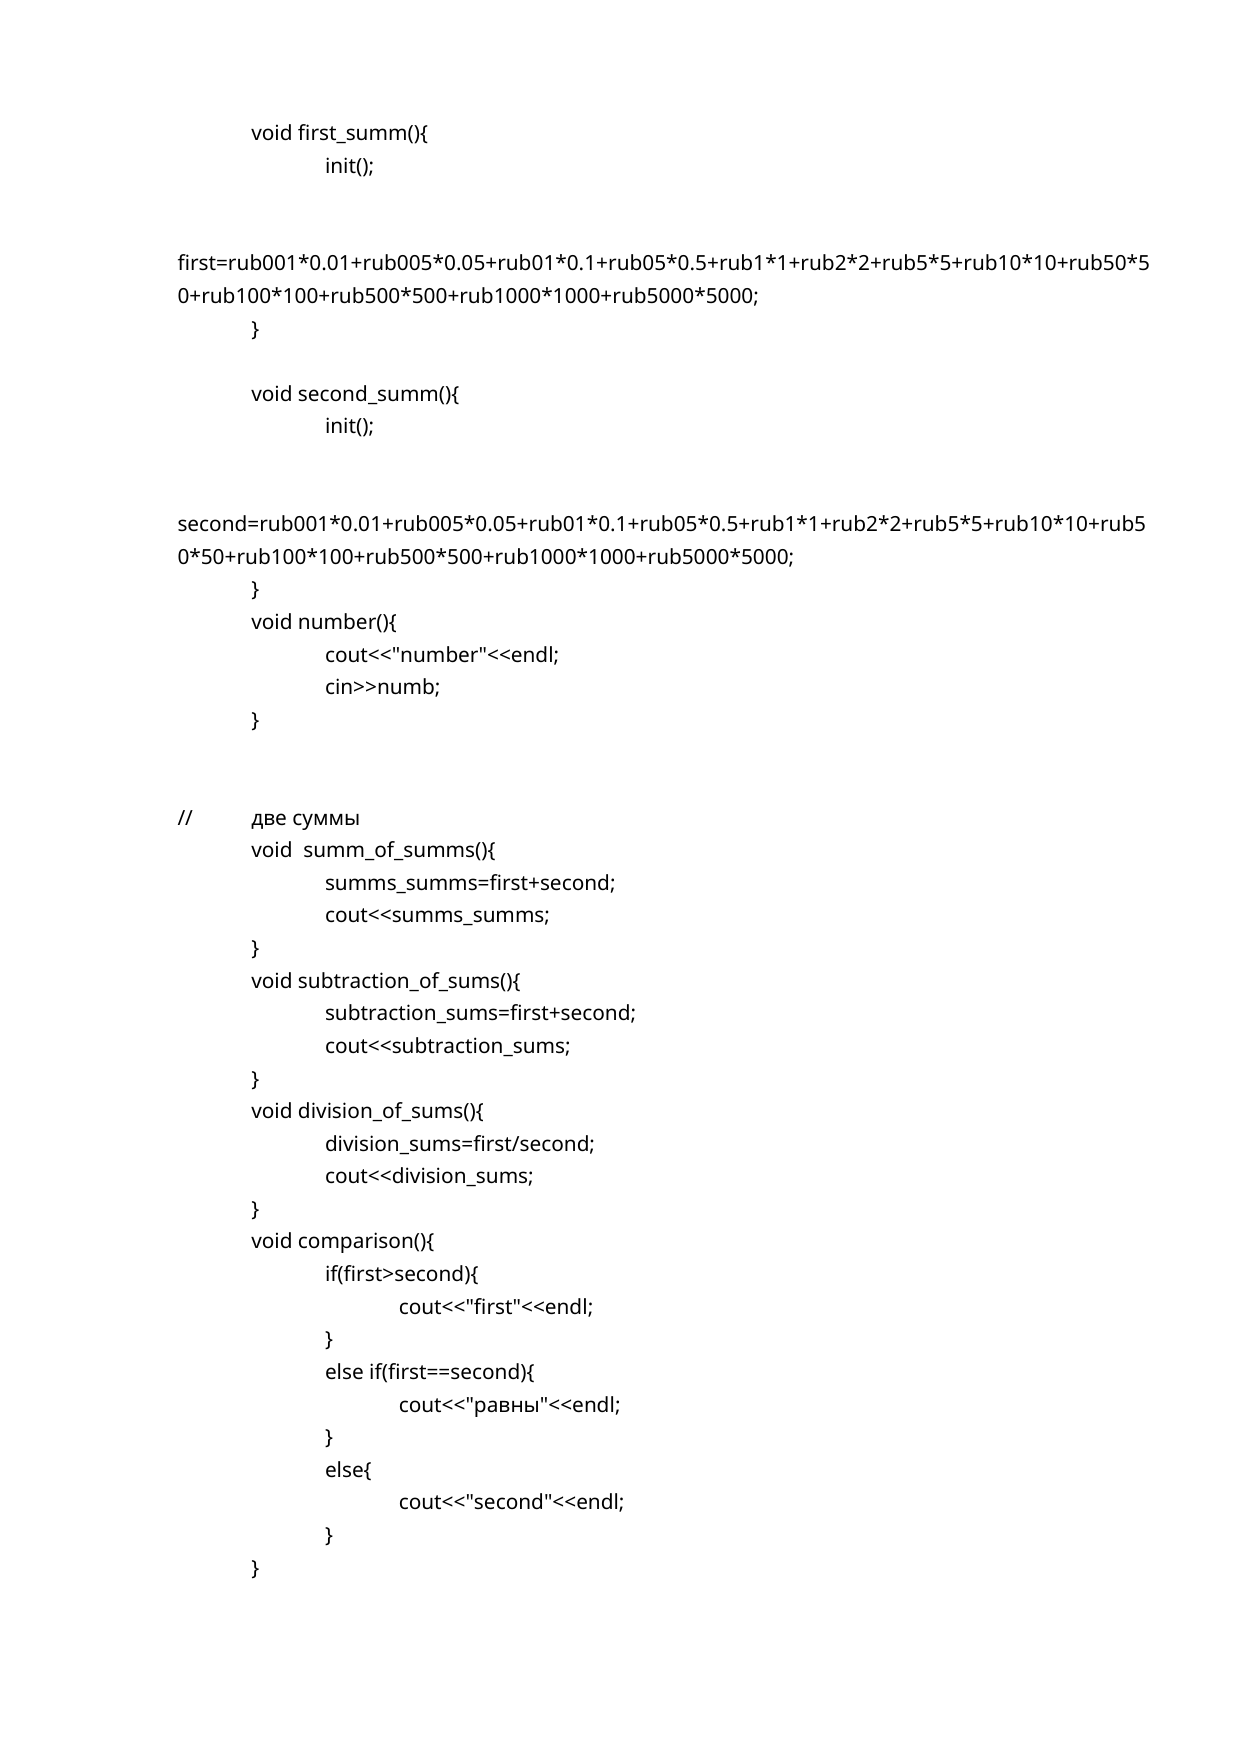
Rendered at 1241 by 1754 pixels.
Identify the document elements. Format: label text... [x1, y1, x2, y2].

text cout<<"number"<<endl; [177, 640, 1152, 668]
text init(); [177, 151, 1152, 179]
text } [177, 1553, 1152, 1581]
text cout<<summs_summs; [177, 901, 1152, 929]
text cout<<"first"<<endl; [177, 1292, 1152, 1320]
text void comparison(){ [177, 1227, 1152, 1255]
text } [177, 1064, 1152, 1092]
text else{ [177, 1455, 1152, 1483]
text cout<<"second"<<endl; [177, 1487, 1152, 1516]
text cout<<division_sums; [177, 1161, 1152, 1190]
text } [177, 705, 1152, 733]
text first=rub001*0.01+rub005*0.05+rub01*0.1+rub05*0.5+rub1*1+rub2*2+rub5*5+rub10*10+rub50*50+rub100*100+rub500*500+rub1000*1000+rub5000*5000; [177, 183, 1152, 309]
text cin>>numb; [177, 672, 1152, 701]
text else if(first==second){ [177, 1357, 1152, 1386]
text subtraction_sums=first+second; [177, 998, 1152, 1027]
text void first_summ(){ [177, 118, 1152, 147]
text if(first>second){ [177, 1259, 1152, 1288]
text // две суммы [177, 803, 1152, 831]
text } [177, 1324, 1152, 1353]
text void subtraction_of_sums(){ [177, 966, 1152, 994]
text summs_summs=first+second; [177, 868, 1152, 896]
text } [177, 1422, 1152, 1451]
text cout<<"равны"<<endl; [177, 1390, 1152, 1418]
text void summ_of_summs(){ [177, 835, 1152, 864]
text } [177, 933, 1152, 962]
text init(); [177, 412, 1152, 440]
text void division_of_sums(){ [177, 1096, 1152, 1125]
text void second_summ(){ [177, 379, 1152, 407]
text } [177, 314, 1152, 342]
text void number(){ [177, 607, 1152, 636]
text } [177, 1194, 1152, 1222]
text cout<<subtraction_sums; [177, 1031, 1152, 1059]
text second=rub001*0.01+rub005*0.05+rub01*0.1+rub05*0.5+rub1*1+rub2*2+rub5*5+rub10*10+rub50*50+rub100*100+rub500*500+rub1000*1000+rub5000*5000; [177, 444, 1152, 570]
text division_sums=first/second; [177, 1129, 1152, 1157]
text } [177, 574, 1152, 603]
text } [177, 1520, 1152, 1548]
